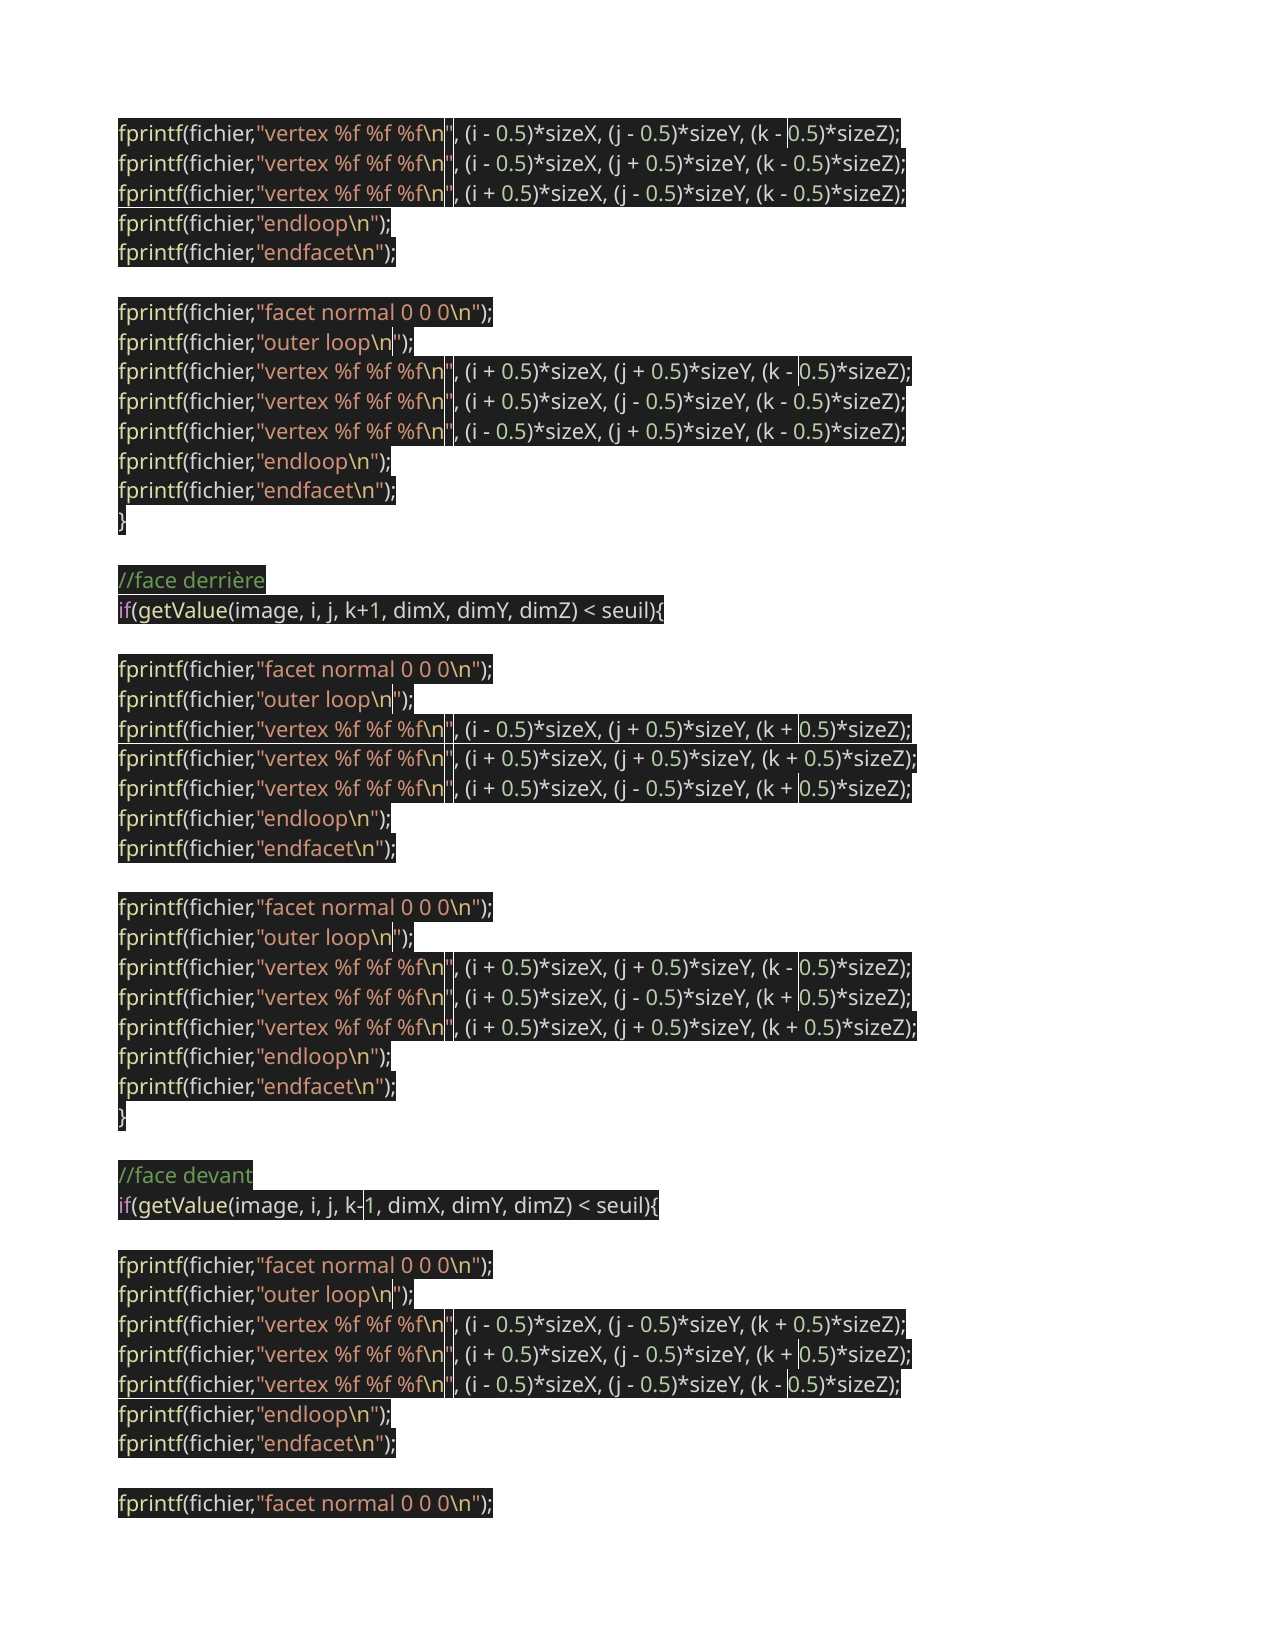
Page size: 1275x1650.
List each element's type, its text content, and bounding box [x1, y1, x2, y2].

text } [118, 1101, 1157, 1131]
text fprintf(fichier,"outer loop\n"); [118, 327, 1157, 356]
text fprintf(fichier,"endloop\n"); [118, 1041, 1157, 1071]
text fprintf(fichier,"vertex %f %f %f\n", (i + 0.5)*sizeX, (j - 0.5)*sizeY, (k + 0.5)*sizeZ); [118, 1339, 1157, 1369]
text fprintf(fichier,"endfacet\n"); [118, 1428, 1157, 1458]
text if(getValue(image, i, j, k-1, dimX, dimY, dimZ) < seuil){ [118, 1190, 1157, 1220]
text fprintf(fichier,"vertex %f %f %f\n", (i + 0.5)*sizeX, (j - 0.5)*sizeY, (k + 0.5)*sizeZ); [118, 773, 1157, 803]
text fprintf(fichier,"facet normal 0 0 0\n"); [118, 654, 1157, 684]
text fprintf(fichier,"facet normal 0 0 0\n"); [118, 1249, 1157, 1279]
text //face devant [118, 1160, 1157, 1190]
text fprintf(fichier,"vertex %f %f %f\n", (i + 0.5)*sizeX, (j + 0.5)*sizeY, (k - 0.5)*sizeZ); [118, 952, 1157, 982]
text } [118, 505, 1157, 535]
text fprintf(fichier,"endloop\n"); [118, 1398, 1157, 1428]
text fprintf(fichier,"endfacet\n"); [118, 1071, 1157, 1101]
text fprintf(fichier,"endloop\n"); [118, 446, 1157, 476]
text fprintf(fichier,"endloop\n"); [118, 803, 1157, 833]
text fprintf(fichier,"vertex %f %f %f\n", (i + 0.5)*sizeX, (j - 0.5)*sizeY, (k - 0.5)*sizeZ); [118, 178, 1157, 207]
text fprintf(fichier,"endfacet\n"); [118, 833, 1157, 863]
text fprintf(fichier,"vertex %f %f %f\n", (i - 0.5)*sizeX, (j + 0.5)*sizeY, (k - 0.5)*sizeZ); [118, 148, 1157, 178]
text fprintf(fichier,"vertex %f %f %f\n", (i + 0.5)*sizeX, (j - 0.5)*sizeY, (k - 0.5)*sizeZ); [118, 386, 1157, 416]
text fprintf(fichier,"vertex %f %f %f\n", (i + 0.5)*sizeX, (j - 0.5)*sizeY, (k + 0.5)*sizeZ); [118, 982, 1157, 1011]
text fprintf(fichier,"vertex %f %f %f\n", (i - 0.5)*sizeX, (j - 0.5)*sizeY, (k - 0.5)*sizeZ); [118, 118, 1157, 148]
text //face derrière [118, 565, 1157, 594]
text fprintf(fichier,"vertex %f %f %f\n", (i + 0.5)*sizeX, (j + 0.5)*sizeY, (k - 0.5)*sizeZ); [118, 356, 1157, 386]
text fprintf(fichier,"facet normal 0 0 0\n"); [118, 892, 1157, 922]
text fprintf(fichier,"endfacet\n"); [118, 237, 1157, 267]
text fprintf(fichier,"outer loop\n"); [118, 1279, 1157, 1309]
text fprintf(fichier,"vertex %f %f %f\n", (i - 0.5)*sizeX, (j - 0.5)*sizeY, (k - 0.5)*sizeZ); [118, 1369, 1157, 1398]
text fprintf(fichier,"vertex %f %f %f\n", (i + 0.5)*sizeX, (j + 0.5)*sizeY, (k + 0.5)*sizeZ); [118, 743, 1157, 773]
text fprintf(fichier,"outer loop\n"); [118, 684, 1157, 714]
text fprintf(fichier,"facet normal 0 0 0\n"); [118, 297, 1157, 327]
text if(getValue(image, i, j, k+1, dimX, dimY, dimZ) < seuil){ [118, 594, 1157, 624]
text fprintf(fichier,"endfacet\n"); [118, 476, 1157, 505]
text fprintf(fichier,"vertex %f %f %f\n", (i - 0.5)*sizeX, (j + 0.5)*sizeY, (k - 0.5)*sizeZ); [118, 416, 1157, 446]
text fprintf(fichier,"outer loop\n"); [118, 922, 1157, 952]
text fprintf(fichier,"vertex %f %f %f\n", (i + 0.5)*sizeX, (j + 0.5)*sizeY, (k + 0.5)*sizeZ); [118, 1011, 1157, 1041]
text fprintf(fichier,"facet normal 0 0 0\n"); [118, 1488, 1157, 1518]
text fprintf(fichier,"endloop\n"); [118, 207, 1157, 237]
text fprintf(fichier,"vertex %f %f %f\n", (i - 0.5)*sizeX, (j + 0.5)*sizeY, (k + 0.5)*sizeZ); [118, 714, 1157, 743]
text fprintf(fichier,"vertex %f %f %f\n", (i - 0.5)*sizeX, (j - 0.5)*sizeY, (k + 0.5)*sizeZ); [118, 1309, 1157, 1339]
